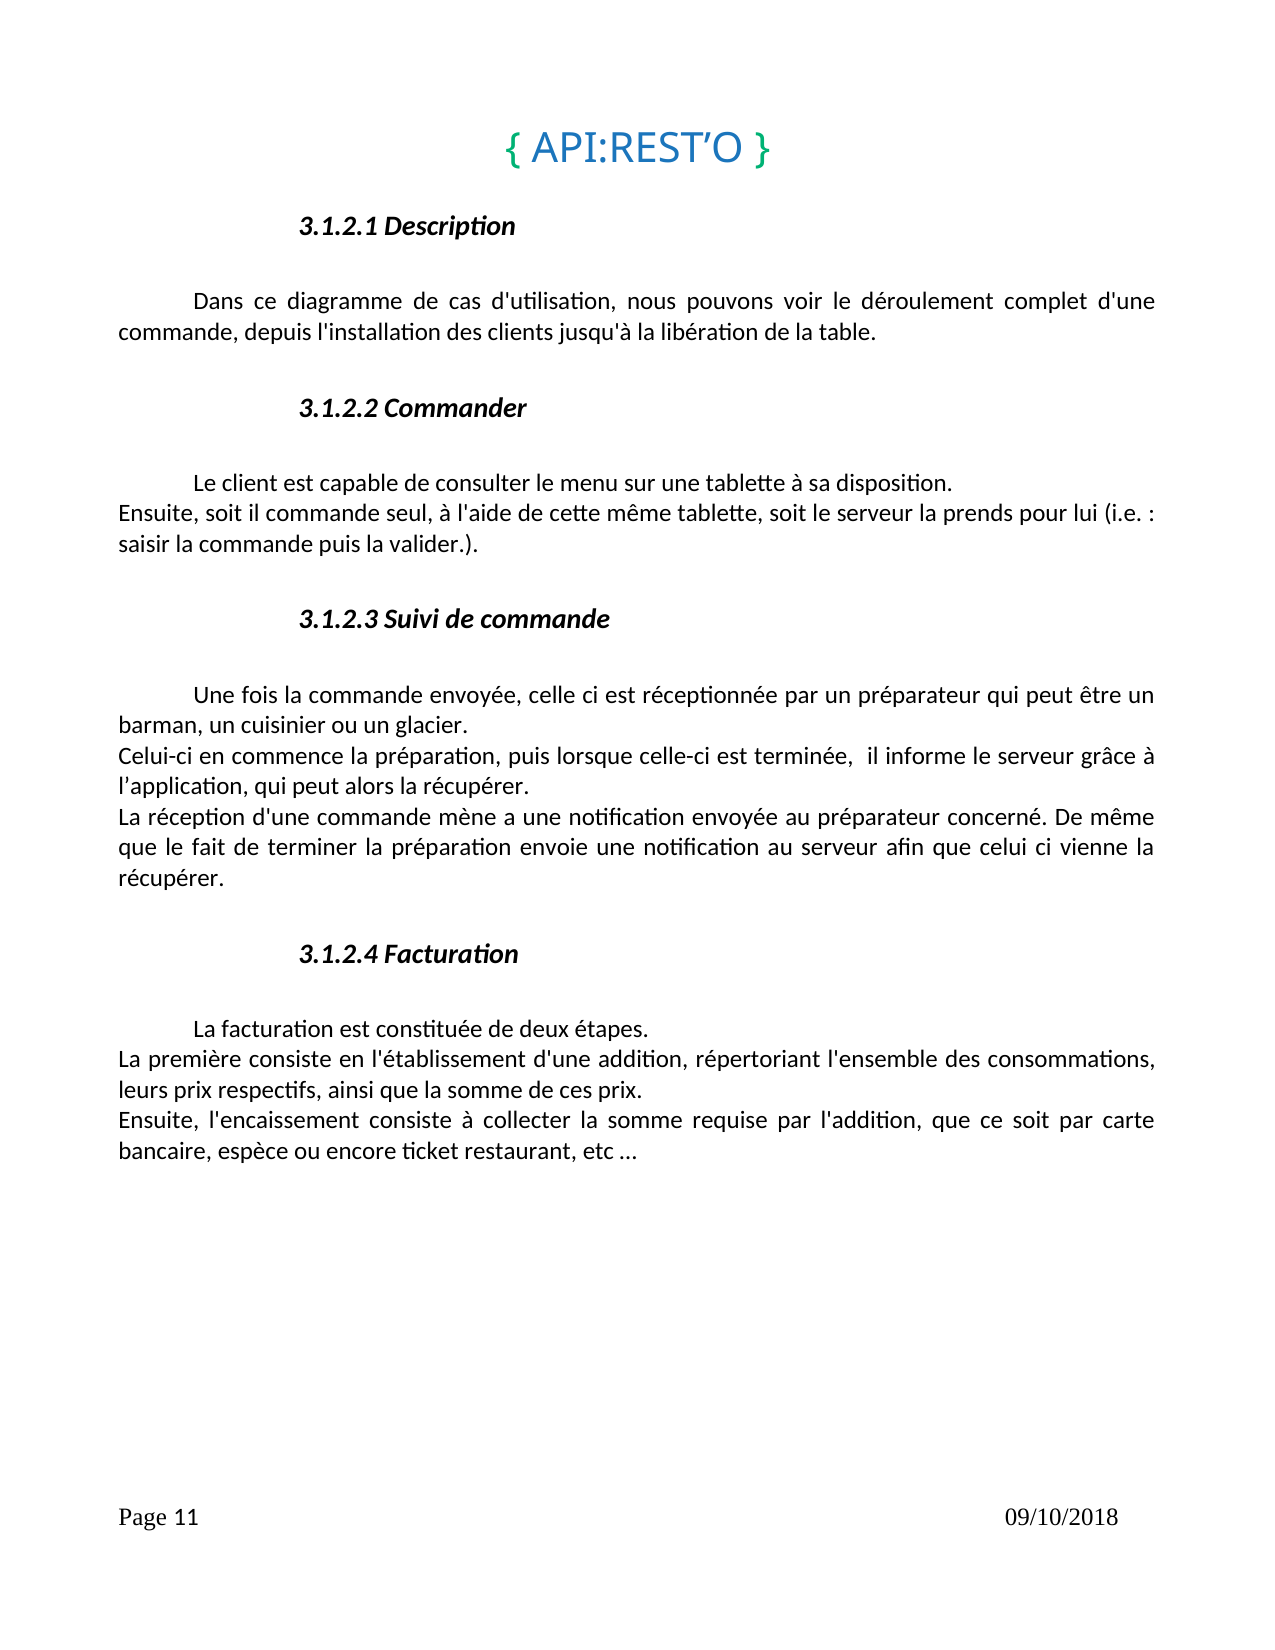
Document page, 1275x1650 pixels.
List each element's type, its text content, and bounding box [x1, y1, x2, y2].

text Ensuite, soit il commande seul, à l'aide de cette même tablette, soit le serveur la prends pour lui (i.e. : saisir la commande puis la valider.). [118, 497, 1157, 558]
subtitle 3.1.2.2 Commander [298, 389, 1157, 424]
subtitle 3.1.2.1 Description [298, 208, 1157, 242]
subtitle 3.1.2.4 Facturation [298, 936, 1157, 970]
text La réception d'une commande mène a une notification envoyée au préparateur concerné. De même que le fait de terminer la préparation envoie une notification au serveur afin que celui ci vienne la récupérer. [118, 801, 1157, 893]
text Celui-ci en commence la préparation, puis lorsque celle-ci est terminée, il informe le serveur grâce à l’application, qui peut alors la récupérer. [118, 740, 1157, 801]
text Le client est capable de consulter le menu sur une tablette à sa disposition. [118, 467, 1157, 497]
text La facturation est constituée de deux étapes. [118, 1013, 1157, 1043]
subtitle 3.1.2.3 Suivi de commande [298, 602, 1157, 636]
text Une fois la commande envoyée, celle ci est réceptionnée par un préparateur qui peut être un barman, un cuisinier ou un glacier. [118, 679, 1157, 740]
text Dans ce diagramme de cas d'utilisation, nous pouvons voir le déroulement complet d'une commande, depuis l'installation des clients jusqu'à la libération de la table. [118, 286, 1157, 347]
text Ensuite, l'encaissement consiste à collecter la somme requise par l'addition, que ce soit par carte bancaire, espèce ou encore ticket restaurant, etc … [118, 1104, 1157, 1166]
text La première consiste en l'établissement d'une addition, répertoriant l'ensemble des consommations, leurs prix respectifs, ainsi que la somme de ces prix. [118, 1043, 1157, 1104]
